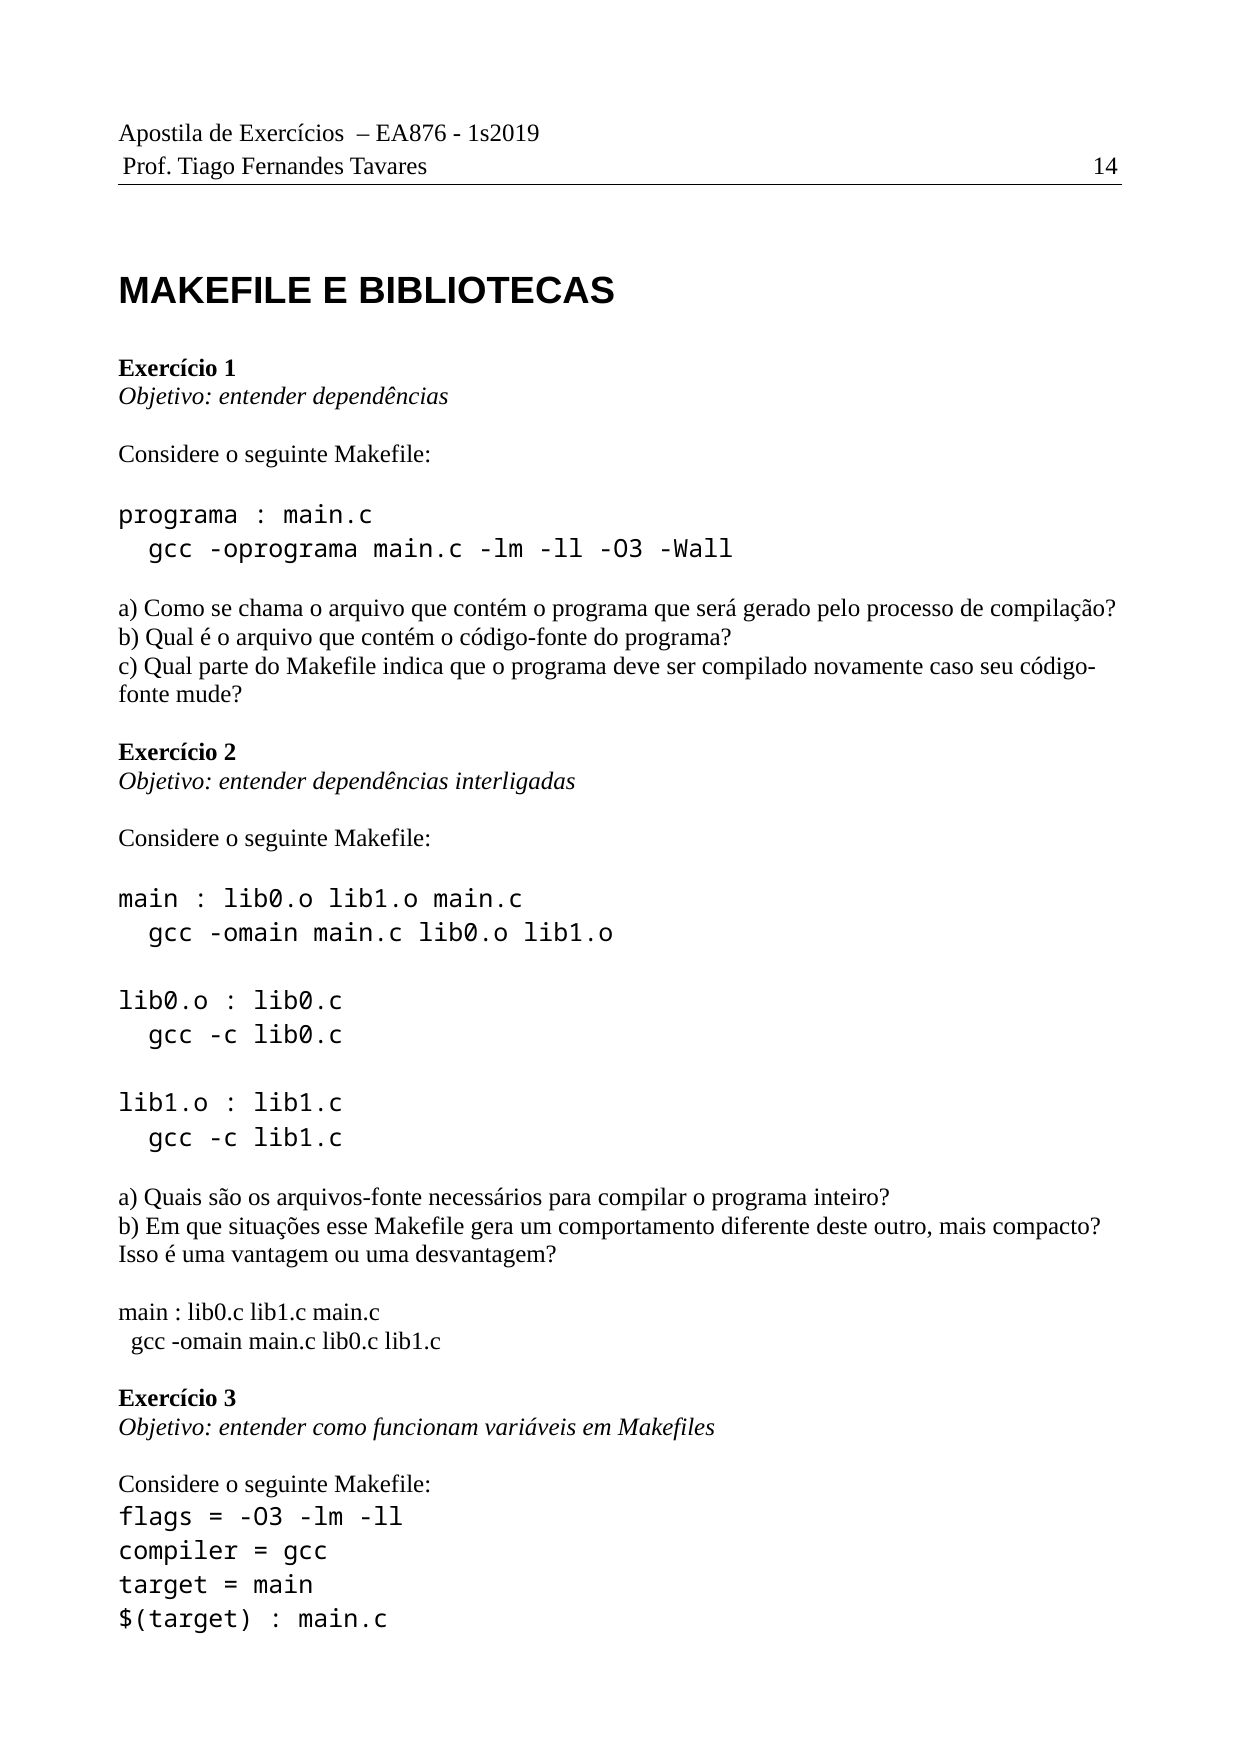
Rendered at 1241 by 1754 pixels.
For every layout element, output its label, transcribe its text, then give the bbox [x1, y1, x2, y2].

text gcc -oprograma main.c -lm -ll -O3 -Wall [118, 530, 1122, 564]
text Considere o seguinte Makefile: [118, 1469, 1122, 1498]
text c) Qual parte do Makefile indica que o programa deve ser compilado novamente caso seu código-fonte mude? [118, 651, 1122, 708]
text Objetivo: entender dependências interligadas [118, 766, 1122, 794]
text lib0.o : lib0.c [118, 983, 1122, 1017]
text gcc -c lib0.c [118, 1017, 1122, 1051]
text programa : main.c [118, 496, 1122, 530]
text Objetivo: entender dependências [118, 381, 1122, 410]
text flags = -O3 -lm -ll [118, 1498, 1122, 1532]
text $(target) : main.c [118, 1600, 1122, 1634]
text target = main [118, 1566, 1122, 1600]
text lib1.o : lib1.c [118, 1085, 1122, 1119]
text Objetivo: entender como funcionam variáveis em Makefiles [118, 1412, 1122, 1441]
text b) Em que situações esse Makefile gera um comportamento diferente deste outro, mais compacto? Isso é uma vantagem ou uma desvantagem? [118, 1211, 1122, 1268]
text main : lib0.o lib1.o main.c [118, 881, 1122, 915]
text gcc -omain main.c lib0.o lib1.o [118, 915, 1122, 949]
text main : lib0.c lib1.c main.c [118, 1297, 1122, 1326]
text a) Quais são os arquivos-fonte necessários para compilar o programa inteiro? [118, 1182, 1122, 1211]
text b) Qual é o arquivo que contém o código-fonte do programa? [118, 622, 1122, 651]
text compiler = gcc [118, 1532, 1122, 1566]
text Considere o seguinte Makefile: [118, 823, 1122, 852]
text Exercício 3 [118, 1383, 1122, 1412]
text gcc -c lib1.c [118, 1119, 1122, 1153]
text gcc -omain main.c lib0.c lib1.c [118, 1326, 1122, 1354]
subtitle MAKEFILE E BIBLIOTECAS [118, 268, 1122, 311]
text Exercício 2 [118, 737, 1122, 766]
text a) Como se chama o arquivo que contém o programa que será gerado pelo processo de compilação? [118, 593, 1122, 622]
text Considere o seguinte Makefile: [118, 439, 1122, 468]
text Exercício 1 [118, 353, 1122, 381]
